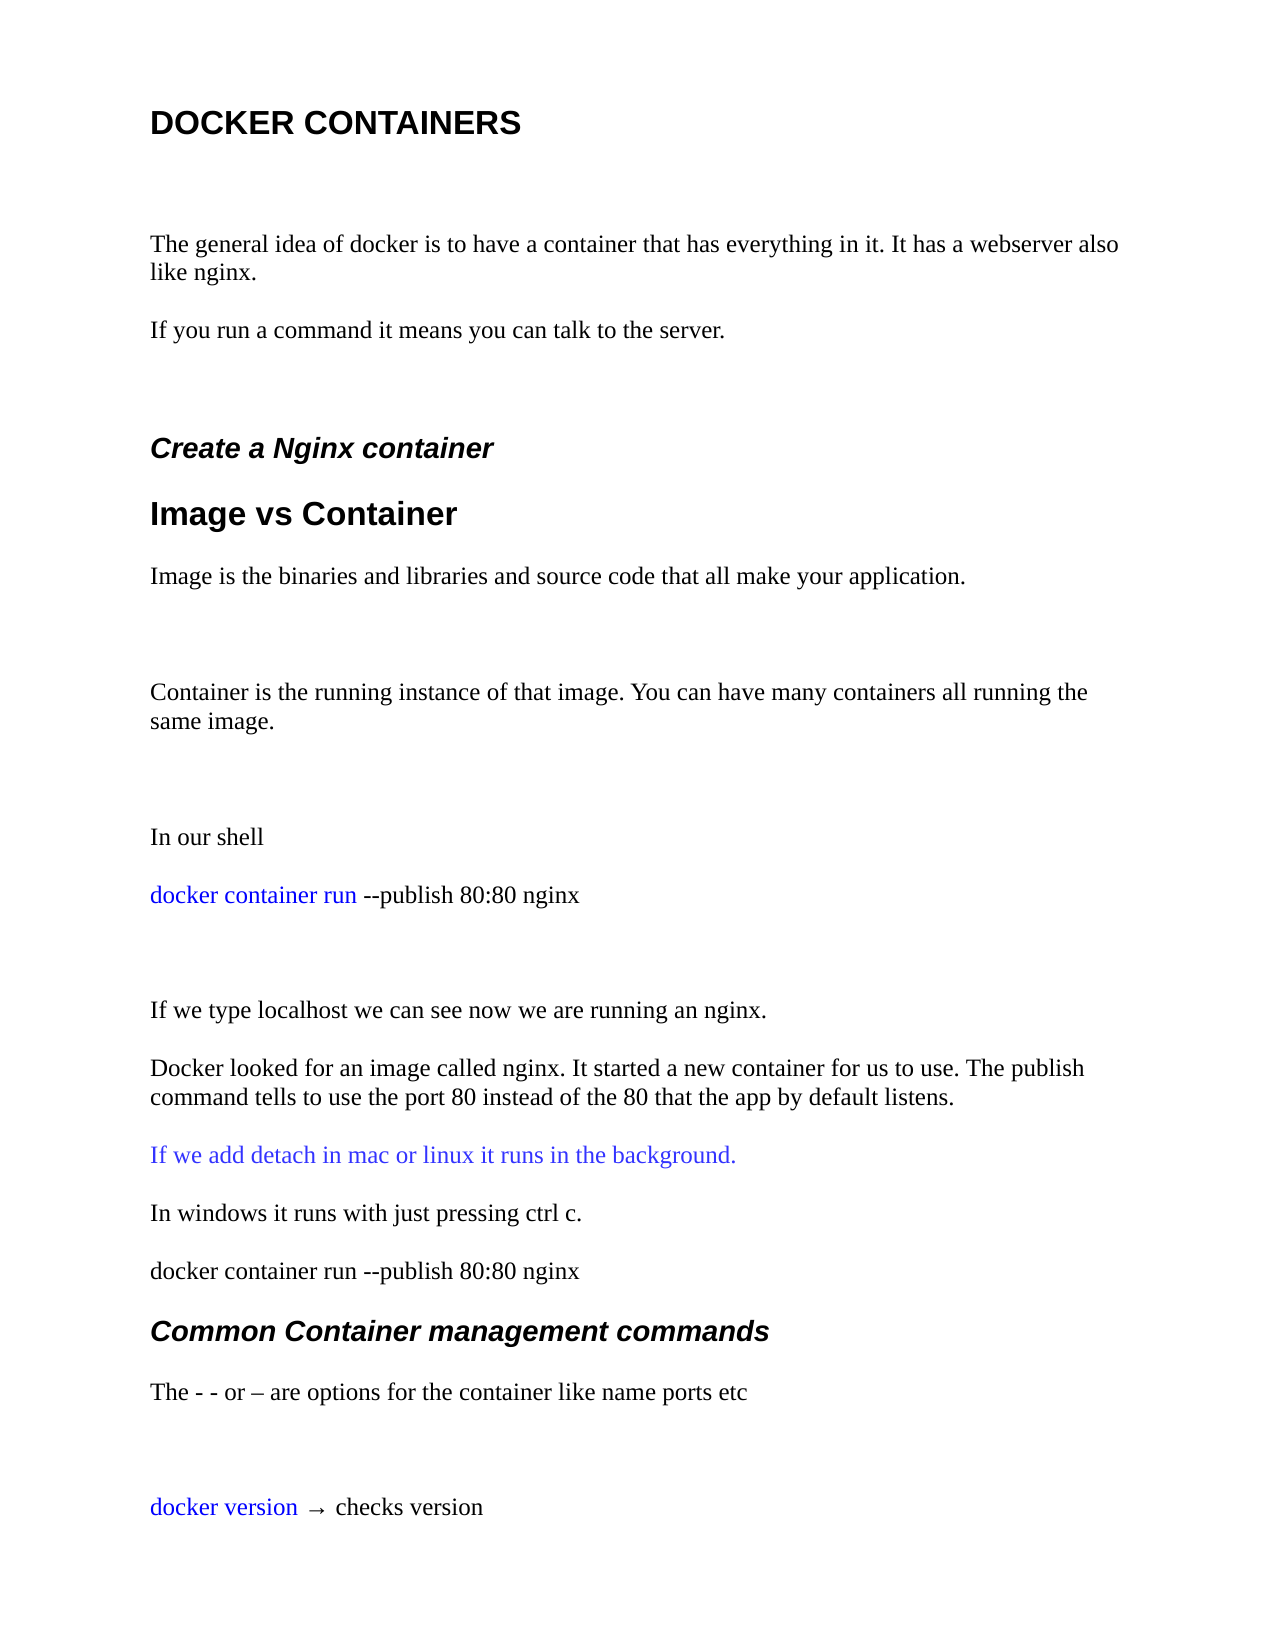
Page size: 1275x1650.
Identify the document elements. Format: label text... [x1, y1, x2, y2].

subtitle DOCKER CONTAINERS [150, 103, 1125, 142]
text In windows it runs with just pressing ctrl c. [150, 1198, 1125, 1227]
text docker container run --publish 80:80 nginx [150, 1256, 1125, 1285]
text Docker looked for an image called nginx. It started a new container for us to use. The publish command tells to use the port 80 instead of the 80 that the app by default listens. [150, 1053, 1125, 1111]
subtitle Image vs Container [150, 494, 1125, 532]
text Image is the binaries and libraries and source code that all make your application. [150, 561, 1125, 590]
subtitle Create a Nginx container [150, 431, 1125, 465]
subtitle Common Container management commands [150, 1314, 1125, 1347]
text Container is the running instance of that image. You can have many containers all running the same image. [150, 677, 1125, 735]
text In our shell [150, 822, 1125, 851]
text If we type localhost we can see now we are running an nginx. [150, 996, 1125, 1024]
text docker version → checks version [150, 1492, 1125, 1521]
text If we add detach in mac or linux it runs in the background. [150, 1140, 1125, 1169]
text The - - or – are options for the container like name ports etc [150, 1377, 1125, 1405]
text If you run a command it means you can talk to the server. [150, 315, 1125, 344]
text docker container run --publish 80:80 nginx [150, 880, 1125, 908]
text The general idea of docker is to have a container that has everything in it. It has a webserver also like nginx. [150, 229, 1125, 286]
